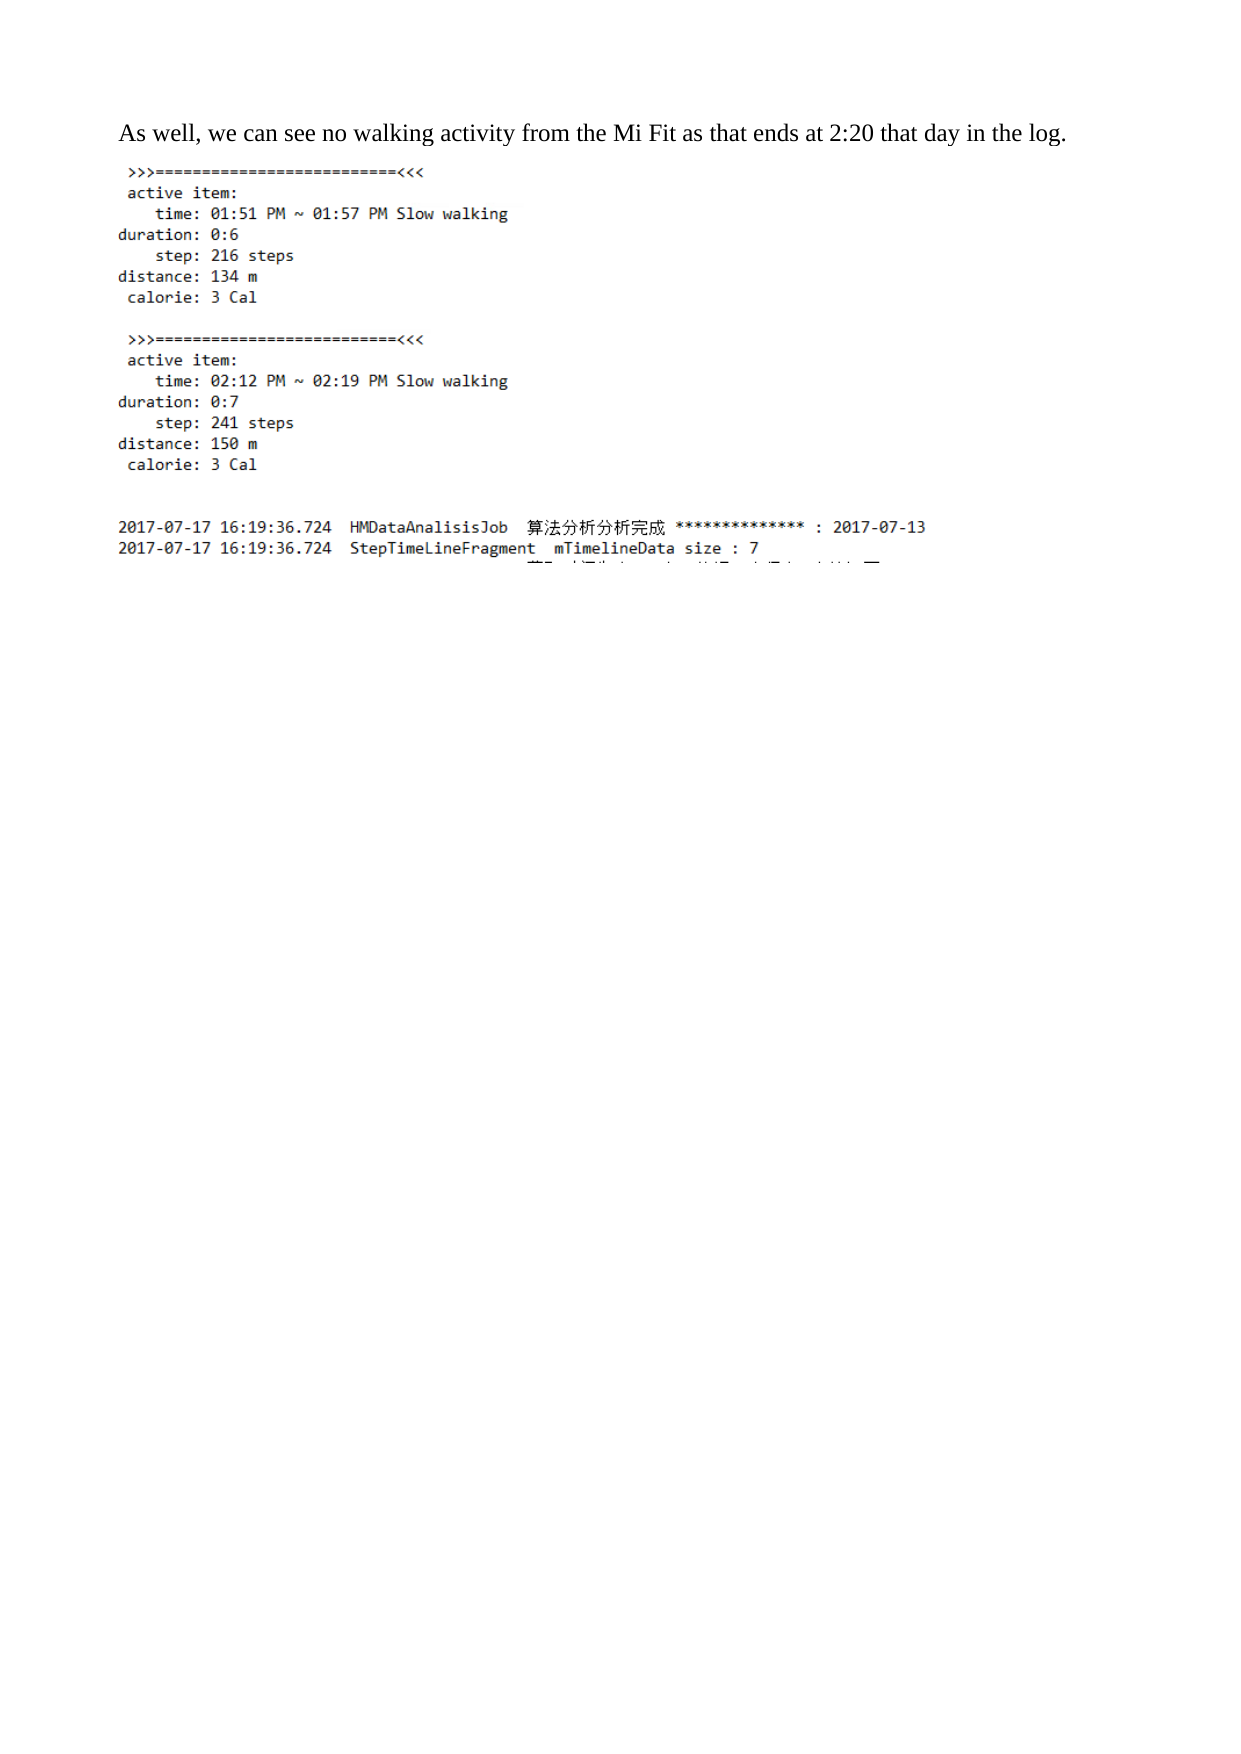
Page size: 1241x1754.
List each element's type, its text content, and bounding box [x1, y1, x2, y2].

picture [118, 146, 1123, 563]
text As well, we can see no walking activity from the Mi Fit as that ends at 2:20 that day in the log. [118, 118, 1122, 146]
